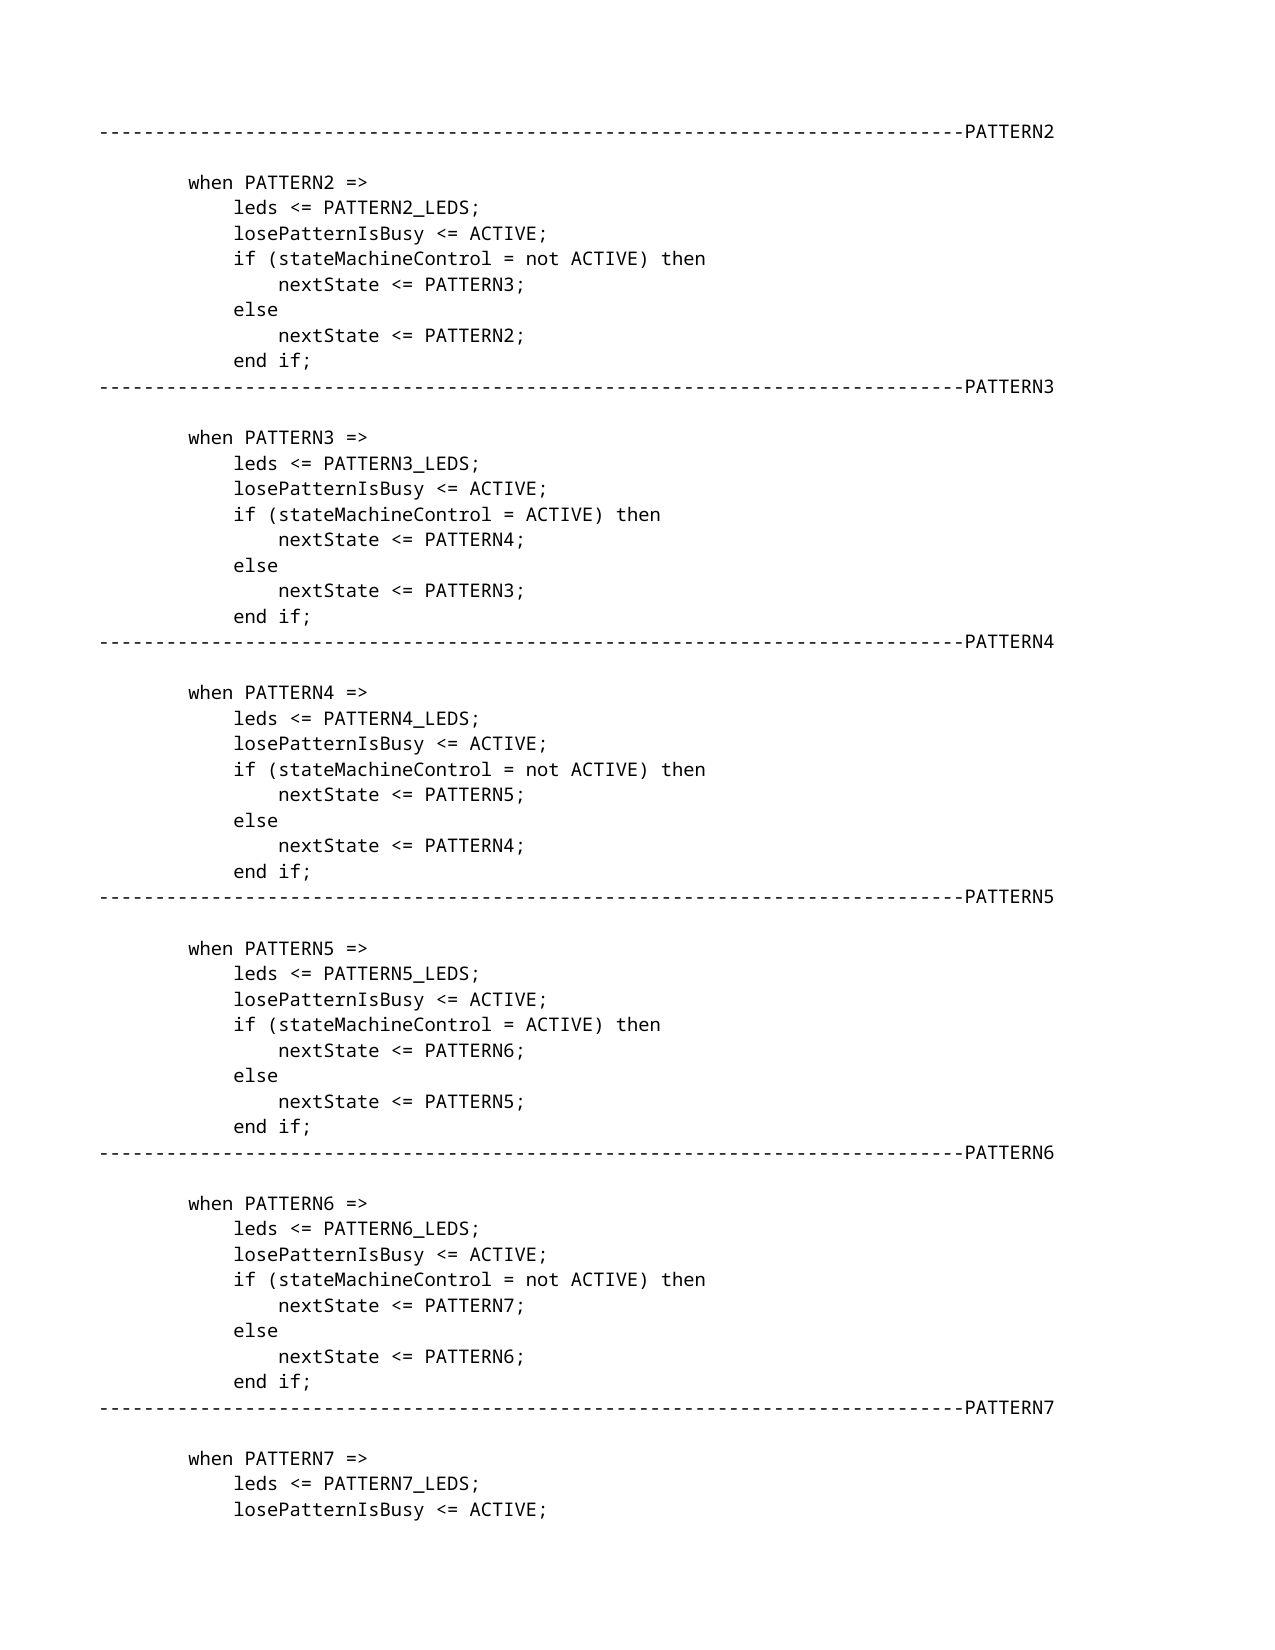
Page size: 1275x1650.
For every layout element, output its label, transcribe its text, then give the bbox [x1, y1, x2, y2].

text losePatternIsBusy <= ACTIVE; [53, 220, 1216, 246]
text nextState <= PATTERN4; [53, 526, 1216, 552]
text losePatternIsBusy <= ACTIVE; [53, 475, 1216, 501]
text when PATTERN4 => [53, 679, 1216, 705]
text when PATTERN7 => [53, 1445, 1216, 1471]
text nextState <= PATTERN3; [53, 271, 1216, 297]
text end if; [53, 1113, 1216, 1139]
text end if; [53, 348, 1216, 373]
text if (stateMachineControl = not ACTIVE) then [53, 1267, 1216, 1292]
text if (stateMachineControl = not ACTIVE) then [53, 246, 1216, 271]
text when PATTERN3 => [53, 424, 1216, 450]
text -----------------------------------------------------------------------------PATTERN3 [53, 373, 1216, 399]
text leds <= PATTERN5_LEDS; [53, 960, 1216, 986]
text end if; [53, 1369, 1216, 1394]
text else [53, 807, 1216, 833]
text when PATTERN2 => [53, 169, 1216, 195]
text -----------------------------------------------------------------------------PATTERN7 [53, 1394, 1216, 1420]
text leds <= PATTERN3_LEDS; [53, 450, 1216, 475]
text losePatternIsBusy <= ACTIVE; [53, 1241, 1216, 1267]
text if (stateMachineControl = not ACTIVE) then [53, 756, 1216, 782]
text -----------------------------------------------------------------------------PATTERN4 [53, 628, 1216, 654]
text nextState <= PATTERN6; [53, 1343, 1216, 1369]
text nextState <= PATTERN2; [53, 322, 1216, 348]
text nextState <= PATTERN4; [53, 833, 1216, 858]
text nextState <= PATTERN5; [53, 1088, 1216, 1113]
text else [53, 1318, 1216, 1343]
text else [53, 1062, 1216, 1088]
text -----------------------------------------------------------------------------PATTERN5 [53, 884, 1216, 909]
text end if; [53, 858, 1216, 884]
text losePatternIsBusy <= ACTIVE; [53, 731, 1216, 756]
text -----------------------------------------------------------------------------PATTERN6 [53, 1139, 1216, 1164]
text else [53, 297, 1216, 322]
text nextState <= PATTERN5; [53, 782, 1216, 807]
text nextState <= PATTERN6; [53, 1037, 1216, 1062]
text losePatternIsBusy <= ACTIVE; [53, 1496, 1216, 1522]
text when PATTERN5 => [53, 935, 1216, 960]
text leds <= PATTERN4_LEDS; [53, 705, 1216, 731]
text if (stateMachineControl = ACTIVE) then [53, 501, 1216, 526]
text if (stateMachineControl = ACTIVE) then [53, 1011, 1216, 1037]
text leds <= PATTERN6_LEDS; [53, 1216, 1216, 1241]
text leds <= PATTERN2_LEDS; [53, 195, 1216, 220]
text -----------------------------------------------------------------------------PATTERN2 [53, 118, 1216, 144]
text losePatternIsBusy <= ACTIVE; [53, 986, 1216, 1011]
text leds <= PATTERN7_LEDS; [53, 1471, 1216, 1496]
text else [53, 552, 1216, 577]
text end if; [53, 603, 1216, 628]
text nextState <= PATTERN7; [53, 1292, 1216, 1318]
text nextState <= PATTERN3; [53, 577, 1216, 603]
text when PATTERN6 => [53, 1190, 1216, 1216]
